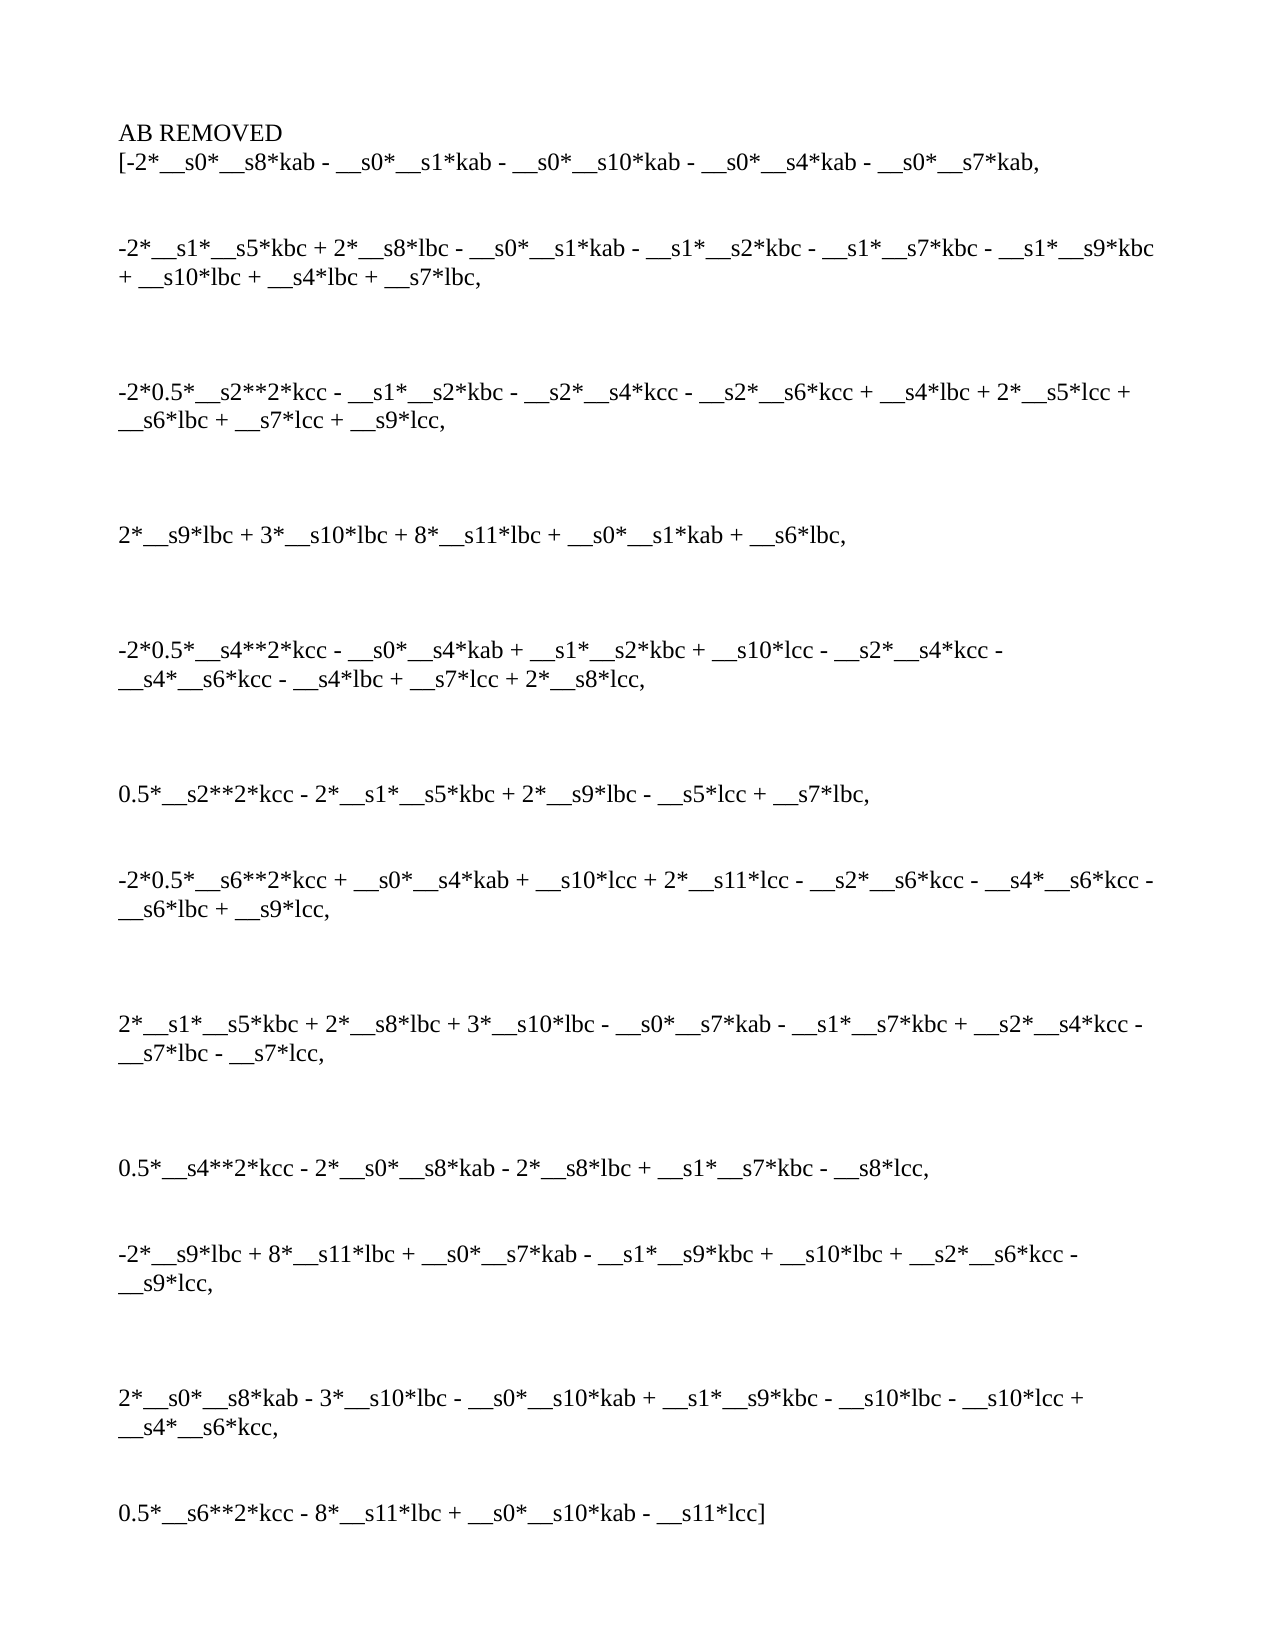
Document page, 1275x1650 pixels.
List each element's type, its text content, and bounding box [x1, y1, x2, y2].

text 0.5*__s4**2*kcc - 2*__s0*__s8*kab - 2*__s8*lbc + __s1*__s7*kbc - __s8*lcc, [118, 1153, 1157, 1182]
text -2*__s1*__s5*kbc + 2*__s8*lbc - __s0*__s1*kab - __s1*__s2*kbc - __s1*__s7*kbc - __s1*__s9*kbc + __s10*lbc + __s4*lbc + __s7*lbc, [118, 233, 1157, 291]
text -2*0.5*__s6**2*kcc + __s0*__s4*kab + __s10*lcc + 2*__s11*lcc - __s2*__s6*kcc - __s4*__s6*kcc - __s6*lbc + __s9*lcc, [118, 866, 1157, 923]
text 0.5*__s2**2*kcc - 2*__s1*__s5*kbc + 2*__s9*lbc - __s5*lcc + __s7*lbc, [118, 779, 1157, 808]
text -2*0.5*__s4**2*kcc - __s0*__s4*kab + __s1*__s2*kbc + __s10*lcc - __s2*__s4*kcc - __s4*__s6*kcc - __s4*lbc + __s7*lcc + 2*__s8*lcc, [118, 636, 1157, 693]
text 0.5*__s6**2*kcc - 8*__s11*lbc + __s0*__s10*kab - __s11*lcc] [118, 1498, 1157, 1527]
text 2*__s0*__s8*kab - 3*__s10*lbc - __s0*__s10*kab + __s1*__s9*kbc - __s10*lbc - __s10*lcc + __s4*__s6*kcc, [118, 1383, 1157, 1441]
text 2*__s1*__s5*kbc + 2*__s8*lbc + 3*__s10*lbc - __s0*__s7*kab - __s1*__s7*kbc + __s2*__s4*kcc - __s7*lbc - __s7*lcc, [118, 1009, 1157, 1067]
text 2*__s9*lbc + 3*__s10*lbc + 8*__s11*lbc + __s0*__s1*kab + __s6*lbc, [118, 521, 1157, 549]
text -2*0.5*__s2**2*kcc - __s1*__s2*kbc - __s2*__s4*kcc - __s2*__s6*kcc + __s4*lbc + 2*__s5*lcc + __s6*lbc + __s7*lcc + __s9*lcc, [118, 377, 1157, 434]
text -2*__s9*lbc + 8*__s11*lbc + __s0*__s7*kab - __s1*__s9*kbc + __s10*lbc + __s2*__s6*kcc - __s9*lcc, [118, 1239, 1157, 1297]
text AB REMOVED [118, 118, 1157, 147]
text [-2*__s0*__s8*kab - __s0*__s1*kab - __s0*__s10*kab - __s0*__s4*kab - __s0*__s7*kab, [118, 147, 1157, 176]
